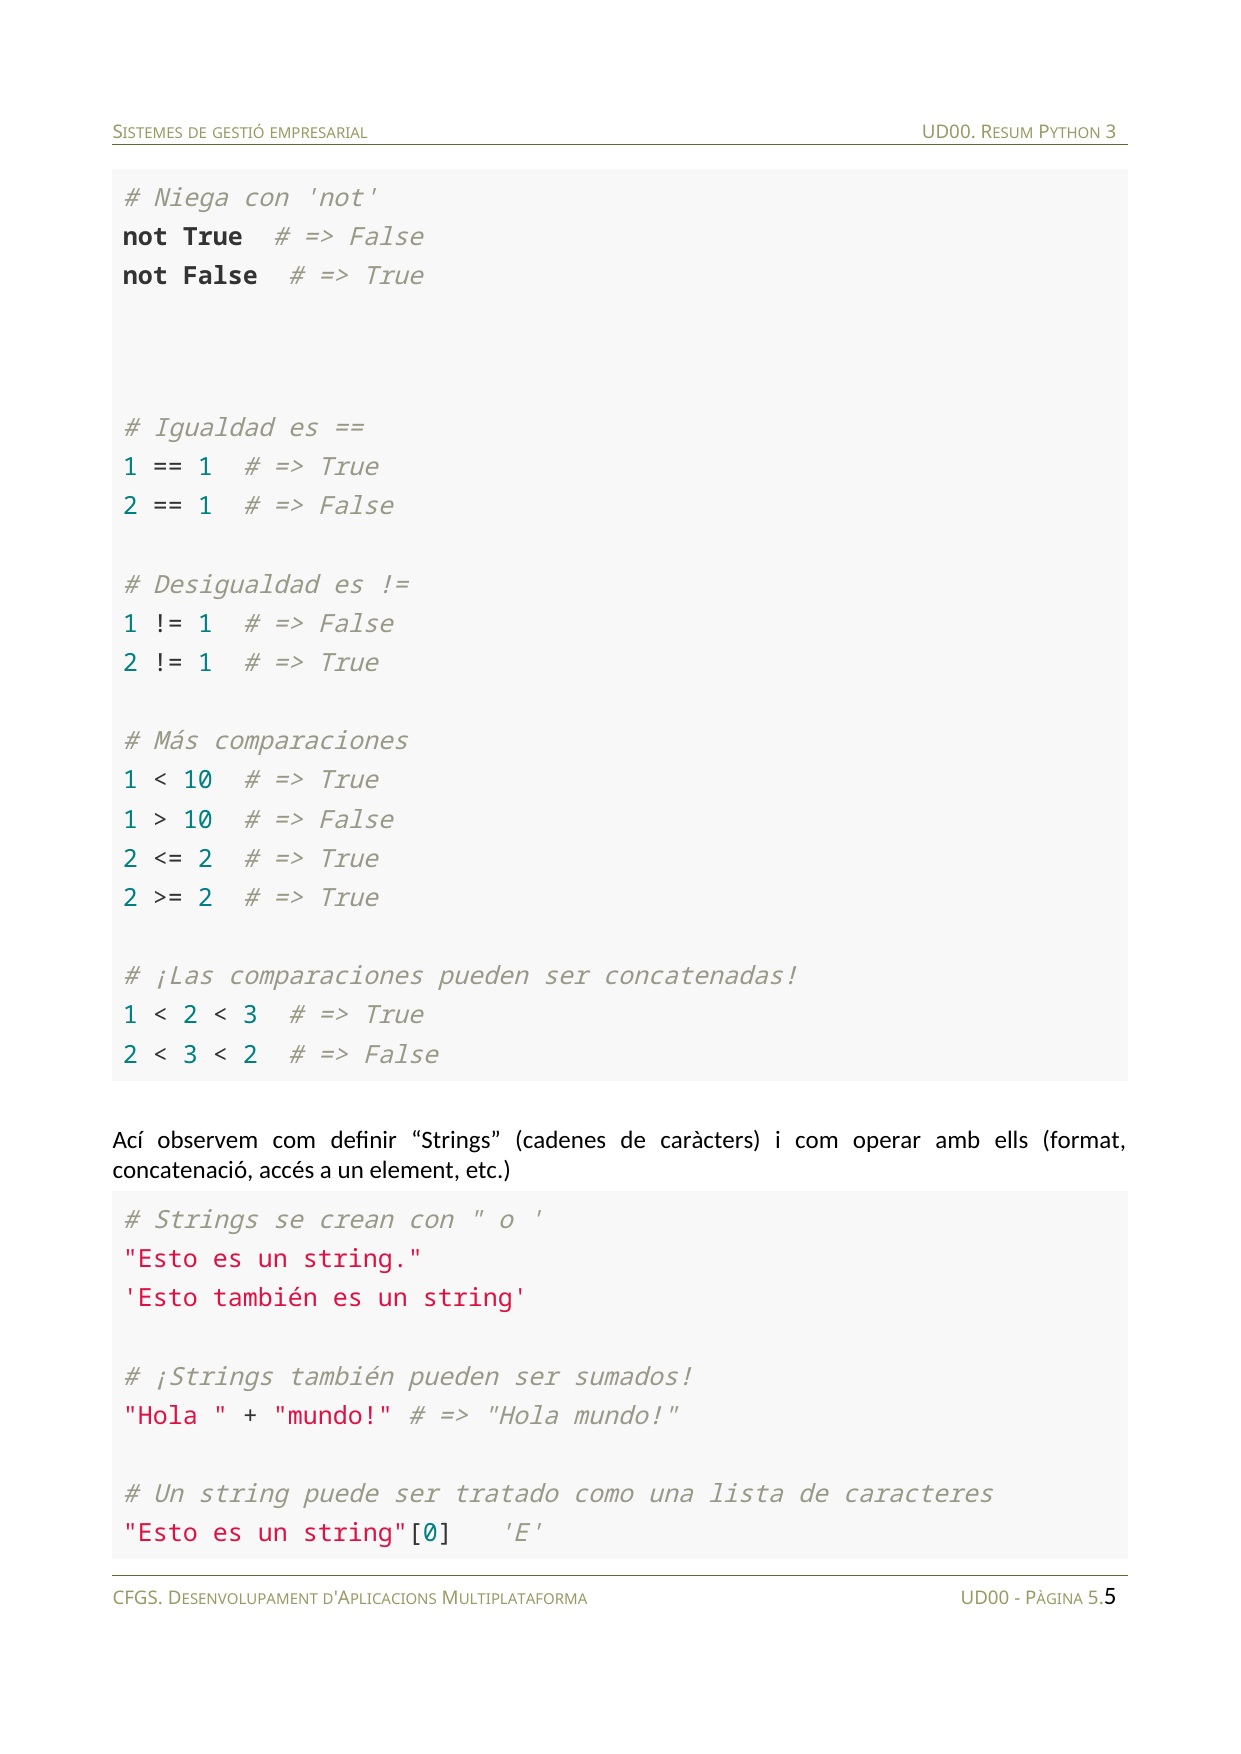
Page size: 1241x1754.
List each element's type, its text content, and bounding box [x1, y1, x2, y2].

text Ací observem com definir “Strings” (cadenes de caràcters) i com operar amb ells (format, concatenació, accés a un element, etc.) [112, 1124, 1128, 1185]
table_header # Strings se crean con " o ' "Esto es un string." 'Esto también es un string' # ¡Strings también pueden ser sumados! "Hola " + "mundo!" # => "Hola mundo!" # Un string puede ser tratado como una lista de caracteres "Esto es un string"[0] 'E' [112, 1191, 1128, 1559]
table_header # Niega con 'not' not True # => False not False # => True # Igualdad es == 1 == 1 # => True 2 == 1 # => False # Desigualdad es != 1 != 1 # => False 2 != 1 # => True # Más comparaciones 1 < 10 # => True 1 > 10 # => False 2 <= 2 # => True 2 >= 2 # => True # ¡Las comparaciones pueden ser concatenadas! 1 < 2 < 3 # => True 2 < 3 < 2 # => False [112, 169, 1128, 1081]
